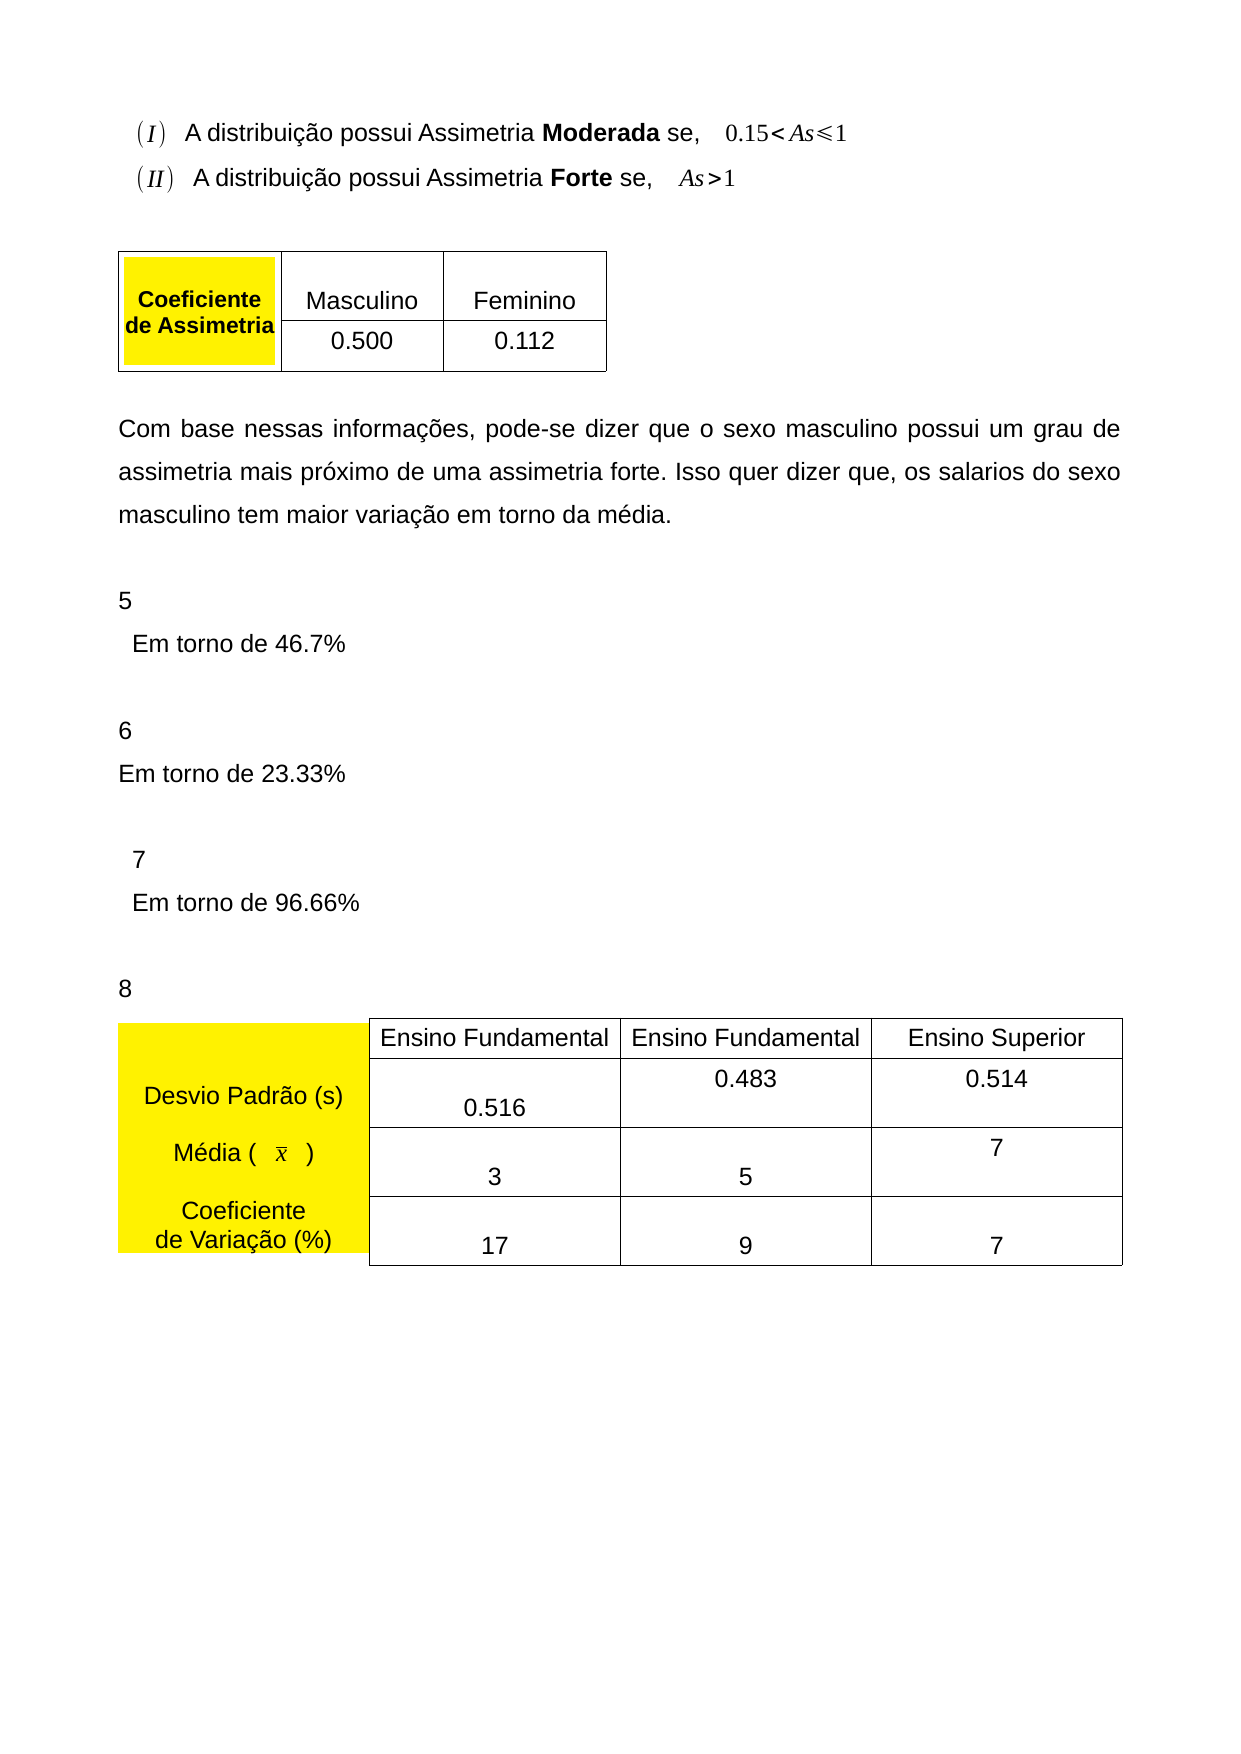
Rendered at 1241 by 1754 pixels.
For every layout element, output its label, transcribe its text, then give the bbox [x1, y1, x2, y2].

table_header Ensino Fundamental [621, 1019, 871, 1058]
table_header Desvio Padrão (s) Média () Coeficiente de Variação (%) [118, 1018, 369, 1023]
table_cell 7 [872, 1128, 1122, 1196]
text Em torno de 23.33% [118, 759, 1122, 788]
text Em torno de 96.66% [118, 888, 1122, 917]
table_cell 5 [621, 1128, 871, 1196]
table_cell 3 [370, 1128, 620, 1196]
table_header Coeficiente de Assimetria [119, 252, 281, 371]
table_header Masculino [282, 252, 443, 320]
text 5 [118, 586, 1122, 615]
table_cell 0.112 [444, 321, 606, 371]
text Em torno de 46.7% [118, 629, 1122, 658]
table_header Ensino Superior [872, 1019, 1122, 1058]
table_header Ensino Fundamental [370, 1019, 620, 1058]
table_cell 9 [621, 1197, 871, 1265]
text 6 [118, 716, 1122, 744]
text Com base nessas informações, pode-se dizer que o sexo masculino possui um grau de assimetria mais próximo de uma assimetria forte. Isso quer dizer que, os salarios do sexo masculino tem maior variação em torno da média. [118, 414, 1122, 529]
table_header Feminino [444, 252, 606, 320]
table_cell 17 [370, 1197, 620, 1265]
table_cell 0.483 [621, 1059, 871, 1127]
table_cell 7 [872, 1197, 1122, 1265]
text 7 [118, 845, 1122, 874]
table_cell 0.500 [282, 321, 443, 371]
text A distribuição possui Assimetria Forte se, [118, 163, 1122, 194]
table_cell 0.514 [872, 1059, 1122, 1127]
table_header Desvio Padrão (s) Média () Coeficiente de Variação (%) [118, 1253, 369, 1265]
table_cell 0.516 [370, 1059, 620, 1127]
text 8 [118, 974, 1122, 1003]
text A distribuição possui Assimetria Moderada se, [118, 118, 1122, 149]
